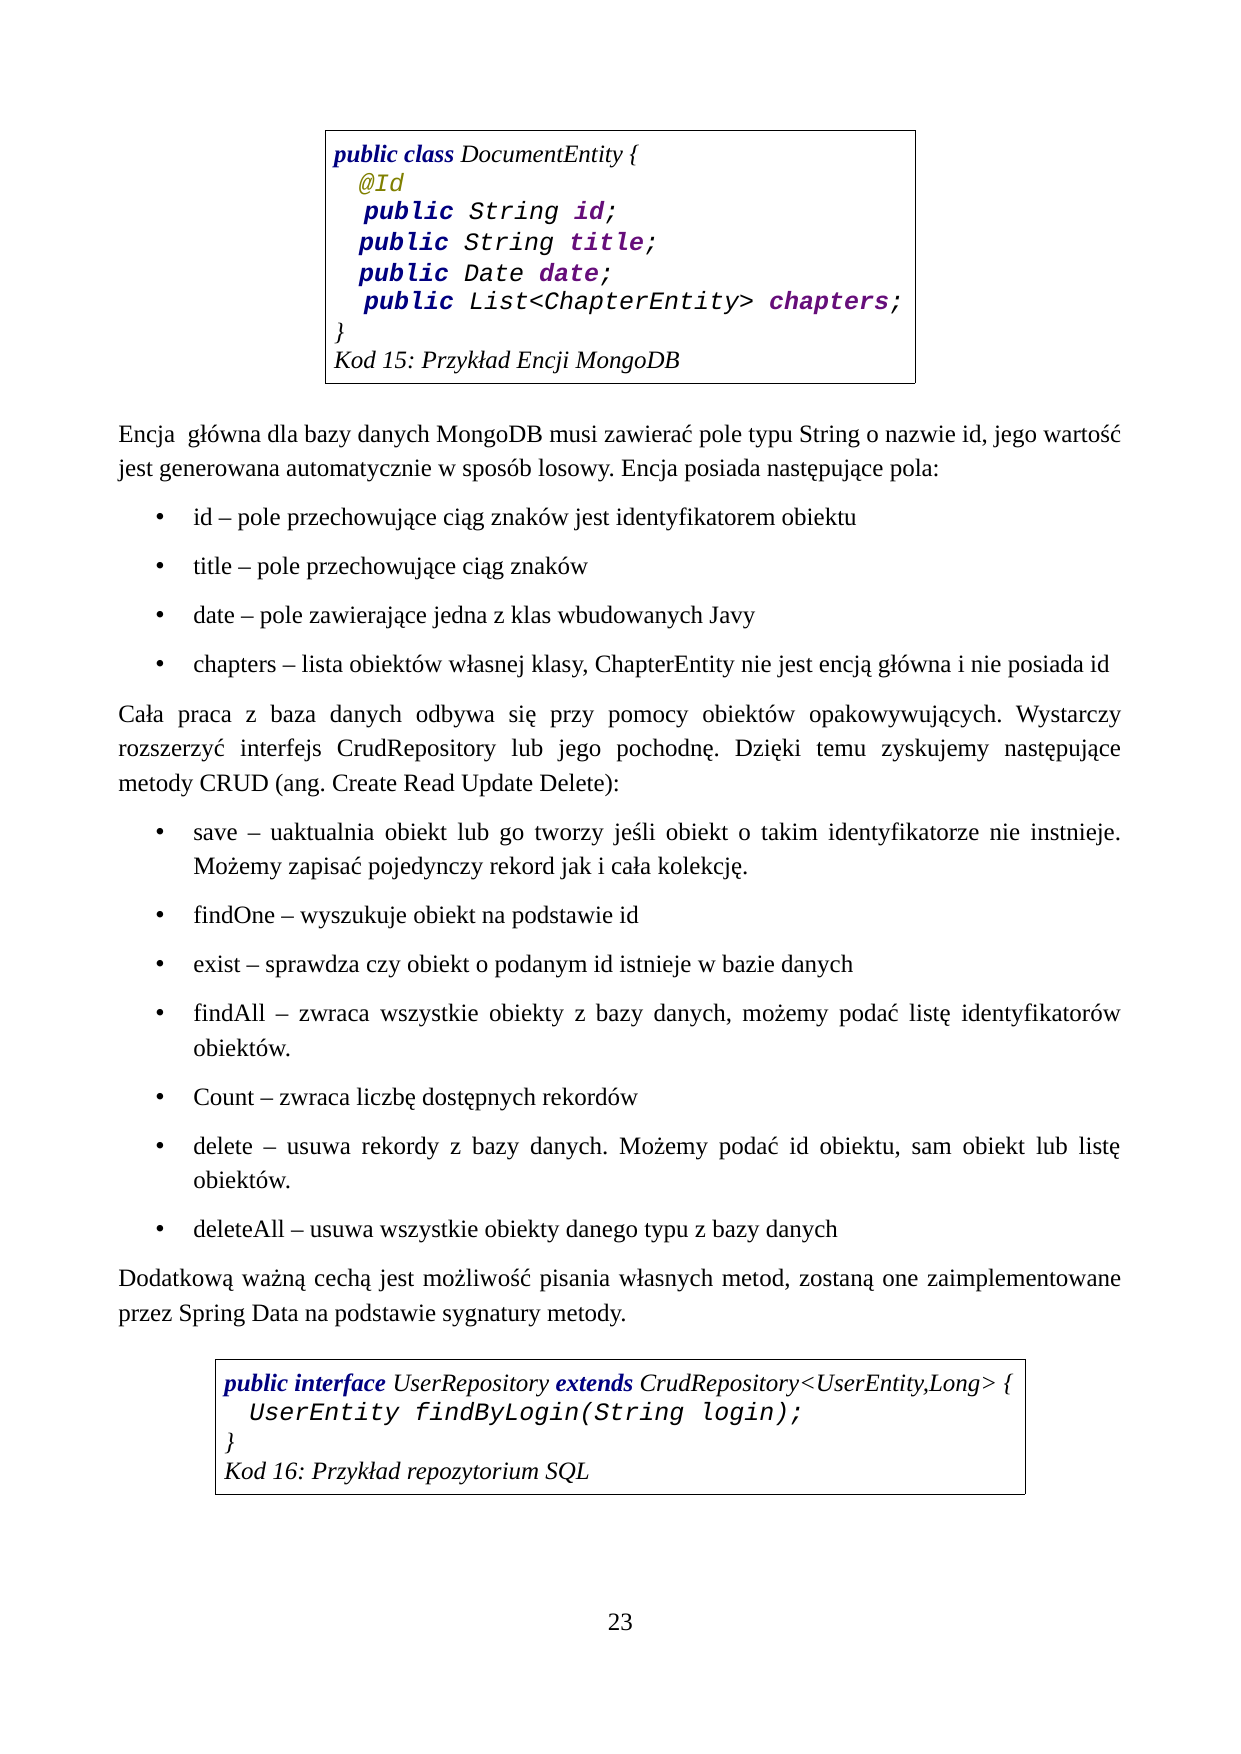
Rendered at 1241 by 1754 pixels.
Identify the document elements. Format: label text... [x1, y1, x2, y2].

text Cała praca z baza danych odbywa się przy pomocy obiektów opakowywujących. Wystarczy rozszerzyć interfejs CrudRepository lub jego pochodnę. Dzięki temu zyskujemy następujące metody CRUD (ang. Create Read Update Delete): [118, 699, 1122, 796]
list findOne – wyszukuje obiekt na podstawie id [156, 900, 1122, 929]
list save – uaktualnia obiekt lub go tworzy jeśli obiekt o takim identyfikatorze nie instnieje. Możemy zapisać pojedynczy rekord jak i cała kolekcję. [156, 817, 1122, 880]
text public Date date; [334, 258, 906, 288]
text public String id; [334, 198, 906, 227]
text Kod 16: Przykład repozytorium SQL [224, 1456, 1016, 1485]
list Count – zwraca liczbę dostępnych rekordów [156, 1082, 1122, 1111]
list exist – sprawdza czy obiekt o podanym id istnieje w bazie danych [156, 949, 1122, 978]
list deleteAll – usuwa wszystkie obiekty danego typu z bazy danych [156, 1214, 1122, 1243]
list title – pole przechowujące ciąg znaków [156, 551, 1122, 580]
text } [334, 317, 906, 346]
text UserEntity findByLogin(String login); [224, 1397, 1016, 1427]
text public String title; [334, 227, 906, 258]
list delete – usuwa rekordy z bazy danych. Możemy podać id obiektu, sam obiekt lub listę obiektów. [156, 1131, 1122, 1194]
text public interface UserRepository extends CrudRepository<UserEntity,Long> { [224, 1368, 1016, 1397]
text Dodatkową ważną cechą jest możliwość pisania własnych metod, zostaną one zaimplementowane przez Spring Data na podstawie sygnatury metody. [118, 1263, 1122, 1327]
list chapters – lista obiektów własnej klasy, ChapterEntity nie jest encją główna i nie posiada id [156, 649, 1122, 678]
list date – pole zawierające jedna z klas wbudowanych Javy [156, 601, 1122, 629]
text Kod 15: Przykład Encji MongoDB [334, 346, 906, 374]
text } [224, 1427, 1016, 1456]
text public class DocumentEntity { [334, 139, 906, 168]
list findAll – zwraca wszystkie obiekty z bazy danych, możemy podać listę identyfikatorów obiektów. [156, 998, 1122, 1062]
text public List<ChapterEntity> chapters; [334, 288, 906, 317]
text @Id [334, 168, 906, 198]
list id – pole przechowujące ciąg znaków jest identyfikatorem obiektu [156, 502, 1122, 531]
text Encja główna dla bazy danych MongoDB musi zawierać pole typu String o nazwie id, jego wartość jest generowana automatycznie w sposób losowy. Encja posiada następujące pola: [118, 419, 1122, 482]
